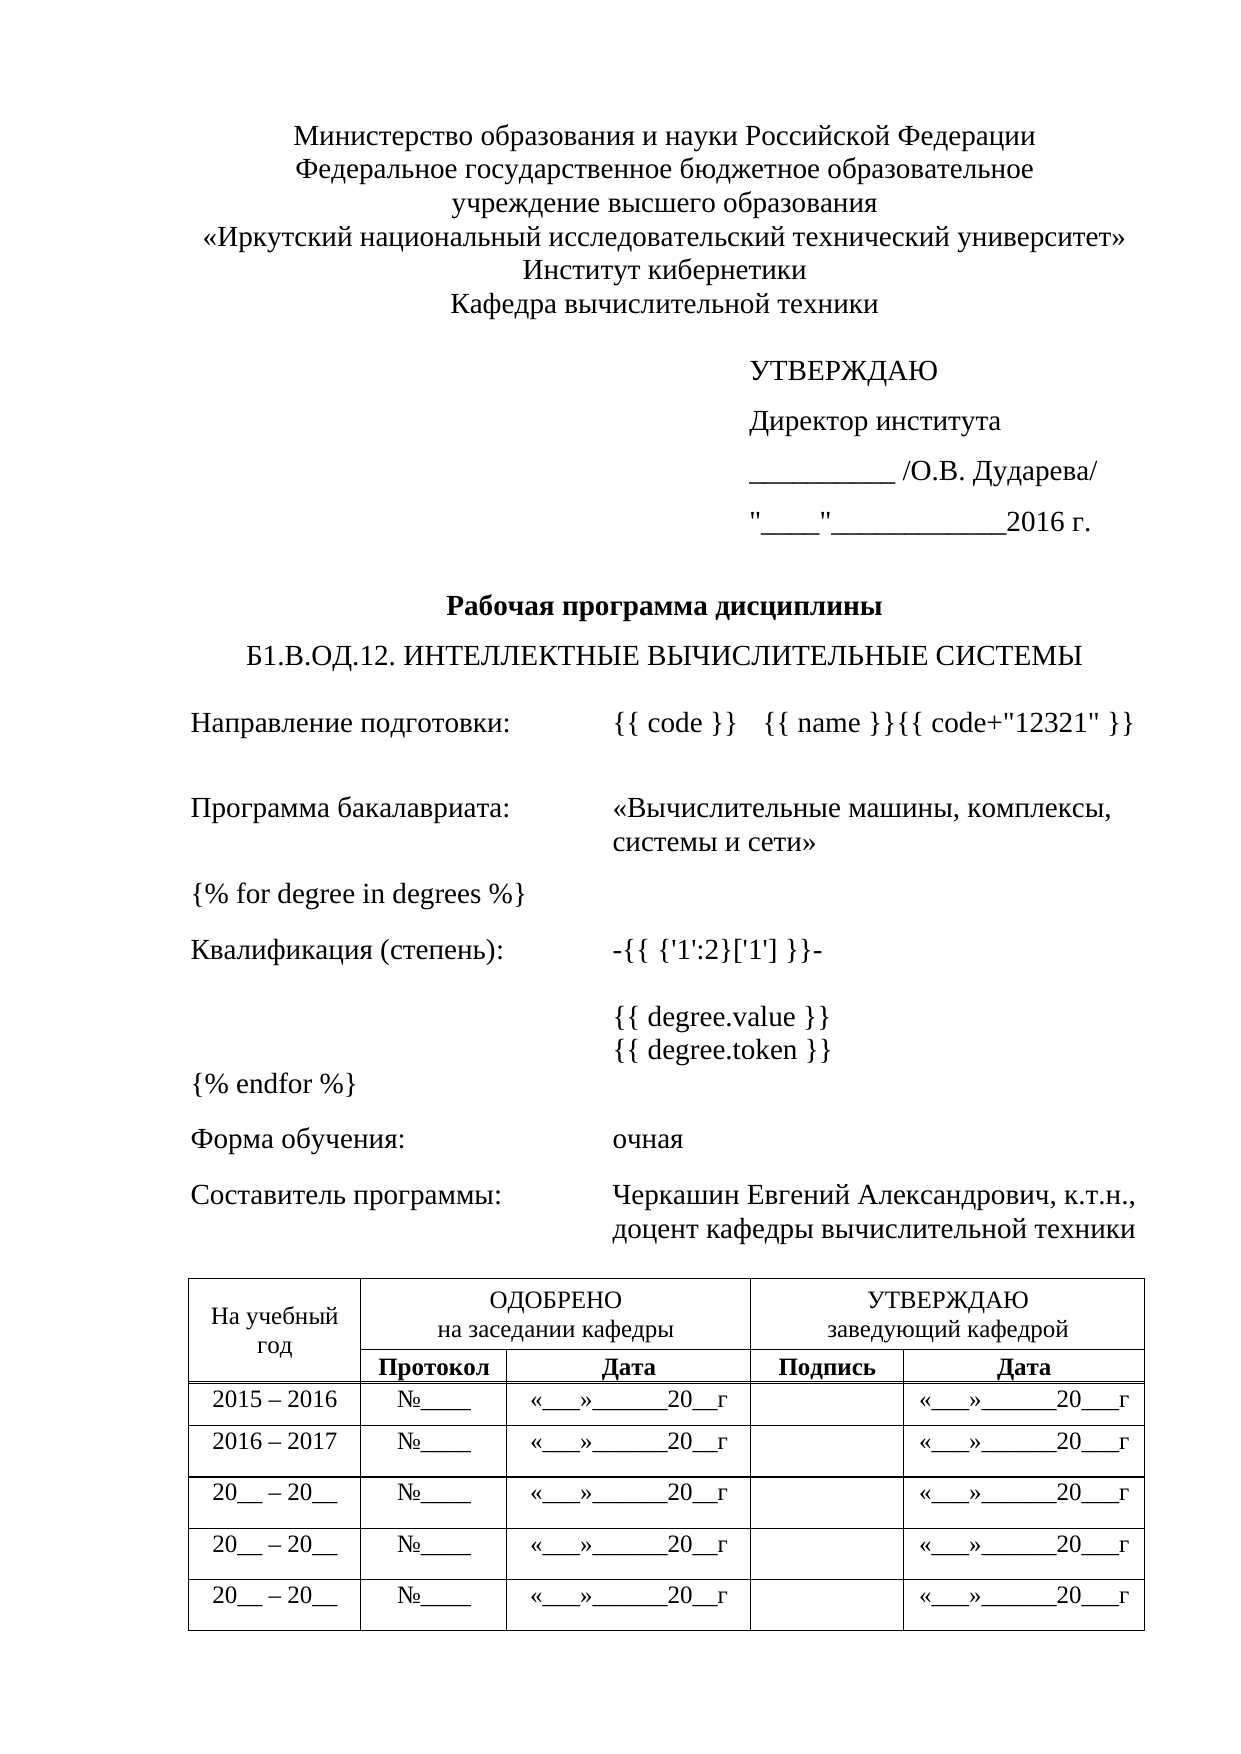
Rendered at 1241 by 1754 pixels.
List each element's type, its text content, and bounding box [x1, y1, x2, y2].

table_cell [751, 1384, 903, 1425]
table_cell «___»______20__г [507, 1426, 750, 1476]
table_cell №____ [361, 1529, 506, 1579]
table_cell 2016 – 2017 [189, 1426, 360, 1476]
table_cell Черкашин Евгений Александрович, к.т.н., доцент кафедры вычислительной техники [601, 1177, 1163, 1244]
table_cell очная [601, 1121, 1163, 1177]
table_cell «___»______20___г [904, 1384, 1144, 1425]
table_cell Программа бакалавриата: [179, 790, 601, 877]
table_cell «___»______20___г [904, 1426, 1144, 1476]
text УТВЕРЖДАЮ Директор института __________ /О.В. Дударева/ "____"____________2016 г. [749, 353, 1152, 537]
table_cell Дата [904, 1350, 1144, 1381]
table_cell 20__ – 20__ [189, 1580, 360, 1630]
table_header {{ code }} [601, 705, 751, 790]
table_cell Квалификация (степень): [179, 932, 601, 1066]
table_cell {% endfor %} [179, 1066, 1163, 1121]
table_cell №____ [361, 1426, 506, 1476]
table_cell Дата [507, 1350, 750, 1381]
table_cell {% for degree in degrees %} [179, 877, 1163, 932]
table_header УТВЕРЖДАЮ заведующий кафедрой [751, 1279, 1144, 1349]
table_cell «Вычислительные машины, комплексы, системы и сети» [601, 790, 1163, 877]
table_cell «___»______20__г [507, 1580, 750, 1630]
table_cell Подпись [751, 1350, 903, 1381]
text Министерство образования и науки Российской Федерации [177, 118, 1152, 152]
table_cell «___»______20___г [904, 1529, 1144, 1579]
table_cell Форма обучения: [179, 1121, 601, 1177]
table_cell №____ [361, 1478, 506, 1528]
text Рабочая программа дисциплины [177, 588, 1152, 621]
table_cell «___»______20___г [904, 1580, 1144, 1630]
table_cell №____ [361, 1384, 506, 1425]
table_header {{ name }}{{ code+"12321" }} [751, 705, 1163, 790]
table_cell Протокол [361, 1350, 506, 1381]
table_cell 20__ – 20__ [189, 1529, 360, 1579]
table_header Направление подготовки: [179, 705, 601, 790]
table_cell [751, 1580, 903, 1630]
table_cell №____ [361, 1580, 506, 1630]
table_cell [751, 1529, 903, 1579]
text Б1.В.ОД.12. ИНТЕЛЛЕКТНЫЕ ВЫЧИСЛИТЕЛЬНЫЕ СИСТЕМЫ [177, 638, 1152, 672]
table_cell -{{ {'1':2}['1'] }}- {{ degree.value }} {{ degree.token }} [601, 932, 1163, 1066]
table_cell Составитель программы: [179, 1177, 601, 1244]
table_header На учебный год [189, 1279, 360, 1381]
text Федеральное государственное бюджетное образовательное учреждение высшего образования «Иркутский национальный исследовательский технический университет» Институт кибернетики [177, 152, 1152, 286]
table_cell «___»______20__г [507, 1384, 750, 1425]
table_cell [751, 1426, 903, 1476]
text Кафедра вычислительной техники [177, 286, 1152, 319]
table_cell 2015 – 2016 [189, 1384, 360, 1425]
table_header ОДОБРЕНО на заседании кафедры [361, 1279, 750, 1349]
table_cell «___»______20__г [507, 1478, 750, 1528]
table_cell 20__ – 20__ [189, 1478, 360, 1528]
table_cell «___»______20___г [904, 1478, 1144, 1528]
table_cell [751, 1478, 903, 1528]
table_cell «___»______20__г [507, 1529, 750, 1579]
